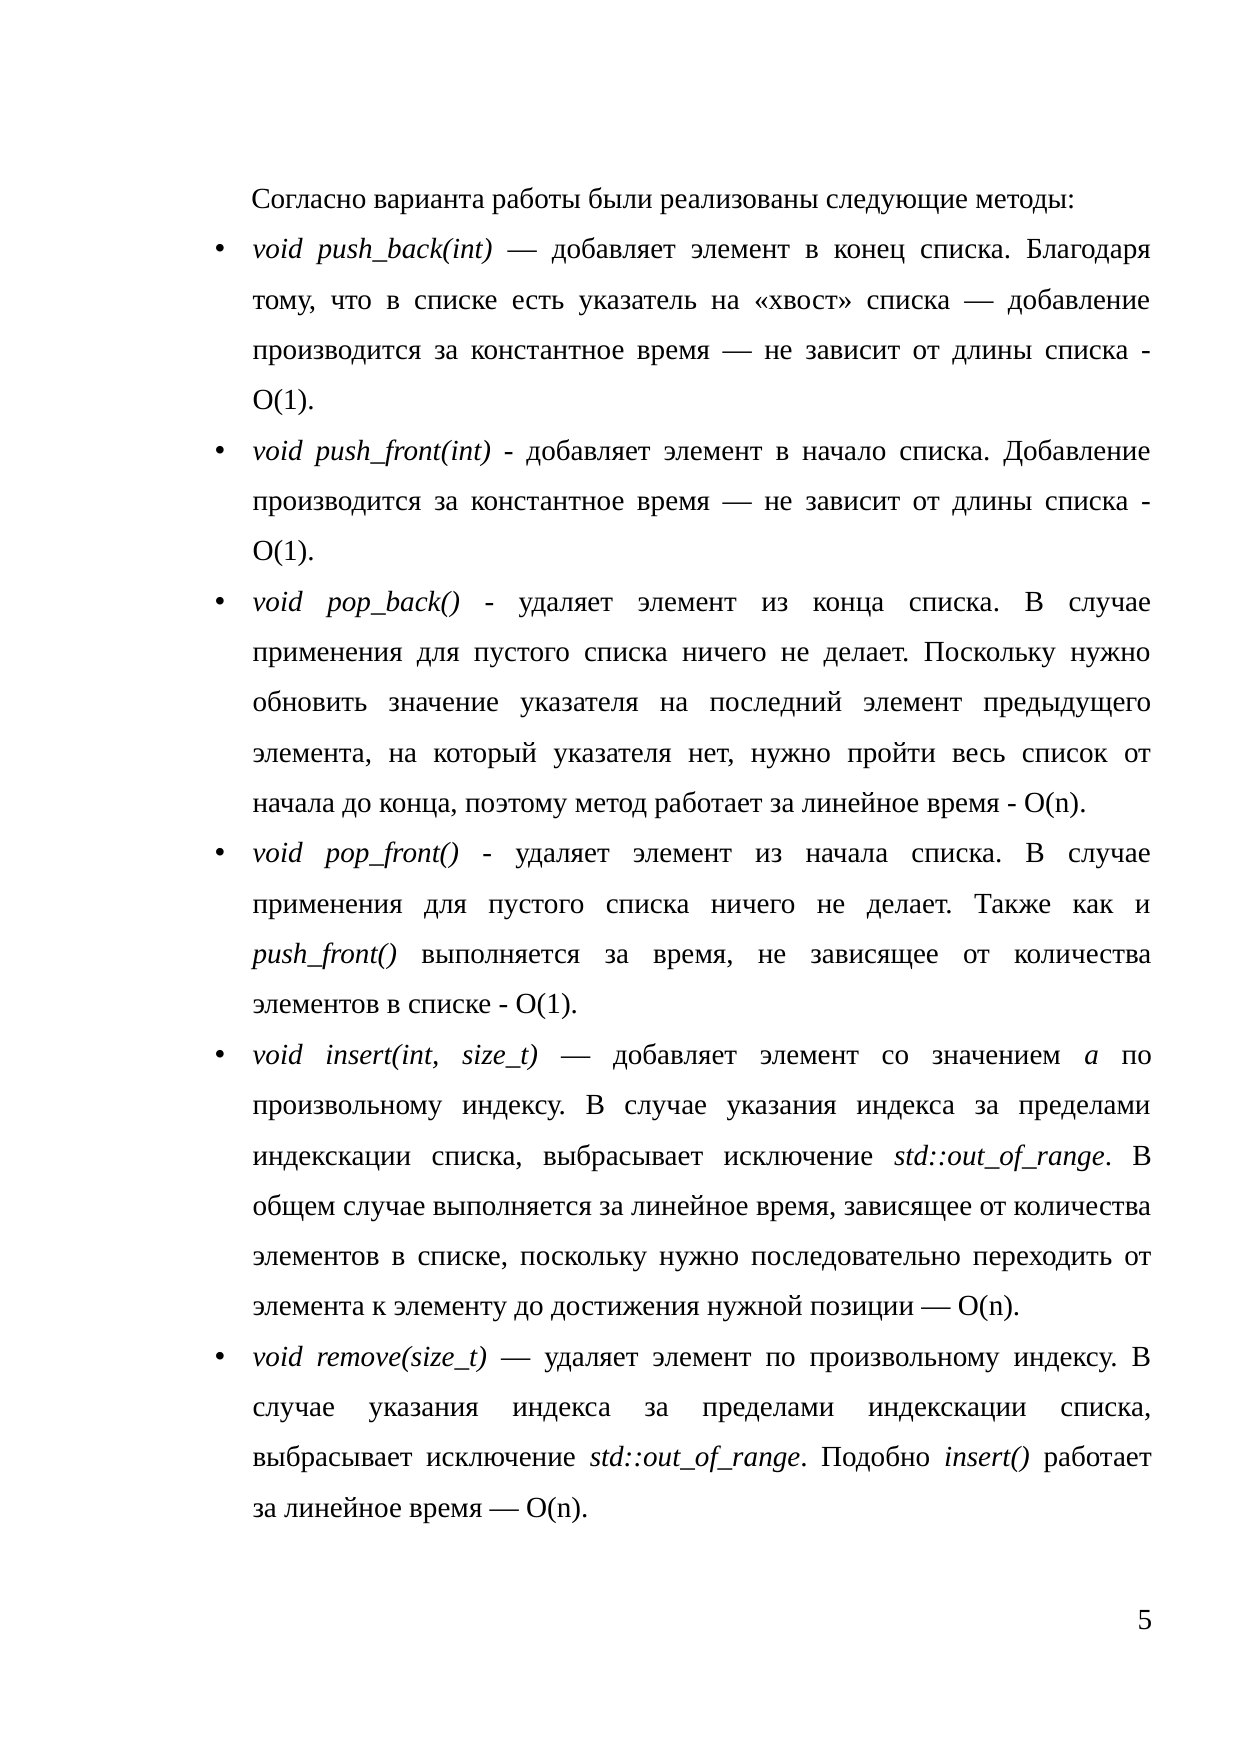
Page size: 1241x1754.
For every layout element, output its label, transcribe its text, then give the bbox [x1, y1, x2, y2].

text Согласно варианта работы были реализованы следующие методы: [177, 181, 1152, 215]
list void pop_front() - удаляет элемент из начала списка. В случае применения для пустого списка ничего не делает. Также как и push_front() выполняется за время, не зависящее от количества элементов в списке - O(1). [215, 836, 1152, 1020]
list void pop_back() - удаляет элемент из конца списка. В случае применения для пустого списка ничего не делает. Поскольку нужно обновить значение указателя на последний элемент предыдущего элемента, на который указателя нет, нужно пройти весь список от начала до конца, поэтому метод работает за линейное время - O(n). [215, 584, 1152, 819]
list void insert(int, size_t) — добавляет элемент со значением a по произвольному индексу. В случае указания индекса за пределами индекскации списка, выбрасывает исключение std::out_of_range. В общем случае выполняется за линейное время, зависящее от количества элементов в списке, поскольку нужно последовательно переходить от элемента к элементу до достижения нужной позиции — O(n). [215, 1037, 1152, 1322]
list void push_front(int) - добавляет элемент в начало списка. Добавление производится за константное время — не зависит от длины списка - O(1). [215, 433, 1152, 567]
list void remove(size_t) — удаляет элемент по произвольному индексу. В случае указания индекса за пределами индекскации списка, выбрасывает исключение std::out_of_range. Подобно insert() работает за линейное время — O(n). [215, 1339, 1152, 1523]
list void push_back(int) — добавляет элемент в конец списка. Благодаря тому, что в списке есть указатель на «хвост» списка — добавление производится за константное время — не зависит от длины списка - O(1). [215, 231, 1152, 416]
